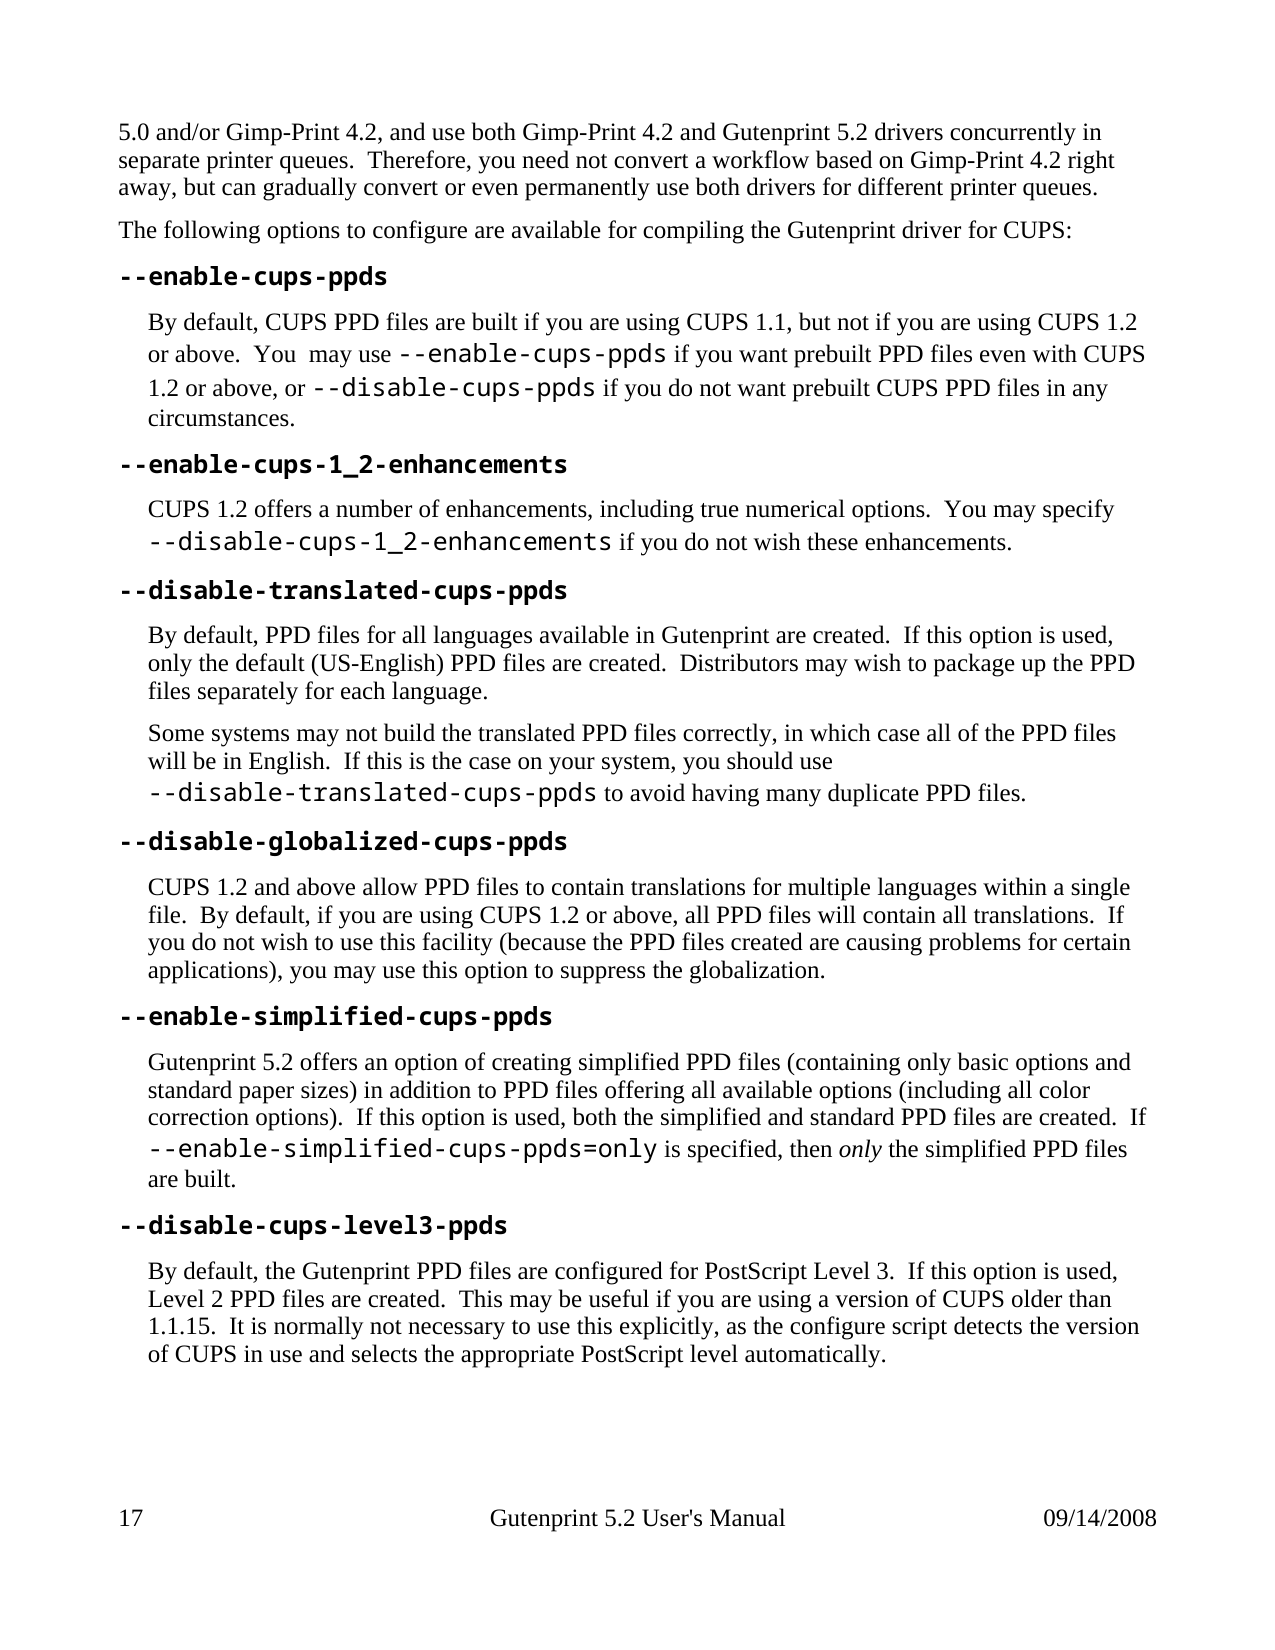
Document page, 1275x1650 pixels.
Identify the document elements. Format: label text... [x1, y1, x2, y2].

text By default, the Gutenprint PPD files are configured for PostScript Level 3. If this option is used, Level 2 PPD files are created. This may be useful if you are using a version of CUPS older than 1.1.15. It is normally not necessary to use this explicitly, as the configure script detects the version of CUPS in use and selects the appropriate PostScript level automatically. [148, 1257, 1157, 1368]
text --enable-cups-1_2-enhancements [118, 447, 1157, 481]
text CUPS 1.2 offers a number of enhancements, including true numerical options. You may specify --disable-cups-1_2-enhancements if you do not wish these enhancements. [148, 496, 1157, 557]
text --enable-simplified-cups-ppds [118, 999, 1157, 1033]
text Gutenprint 5.2 offers an option of creating simplified PPD files (containing only basic options and standard paper sizes) in addition to PPD files offering all available options (including all color correction options). If this option is used, both the simplified and standard PPD files are created. If --enable-simplified-cups-ppds=only is specified, then only the simplified PPD files are built. [148, 1048, 1157, 1193]
text CUPS 1.2 and above allow PPD files to contain translations for multiple languages within a single file. By default, if you are using CUPS 1.2 or above, all PPD files will contain all translations. If you do not wish to use this facility (because the PPD files created are causing problems for certain applications), you may use this option to suppress the globalization. [148, 873, 1157, 984]
text By default, PPD files for all languages available in Gutenprint are created. If this option is used, only the default (US-English) PPD files are created. Distributors may wish to package up the PPD files separately for each language. [148, 621, 1157, 704]
text Some systems may not build the translated PPD files correctly, in which case all of the PPD files will be in English. If this is the case on your system, you should use ‑‑disable‑translated‑cups‑ppds to avoid having many duplicate PPD files. [148, 719, 1157, 809]
text 5.0 and/or Gimp-Print 4.2, and use both Gimp-Print 4.2 and Gutenprint 5.2 drivers concurrently in separate printer queues. Therefore, you need not convert a workflow based on Gimp-Print 4.2 right away, but can gradually convert or even permanently use both drivers for different printer queues. [118, 118, 1157, 201]
text --disable-cups-level3-ppds [118, 1208, 1157, 1242]
text --enable-cups-ppds [118, 259, 1157, 293]
text The following options to configure are available for compiling the Gutenprint driver for CUPS: [118, 216, 1157, 244]
text By default, CUPS PPD files are built if you are using CUPS 1.1, but not if you are using CUPS 1.2 or above. You may use --enable-cups-ppds if you want prebuilt PPD files even with CUPS 1.2 or above, or --disable-cups-ppds if you do not want prebuilt CUPS PPD files in any circumstances. [148, 308, 1157, 432]
text --disable-translated-cups-ppds [118, 572, 1157, 606]
text --disable-globalized-cups-ppds [118, 824, 1157, 858]
